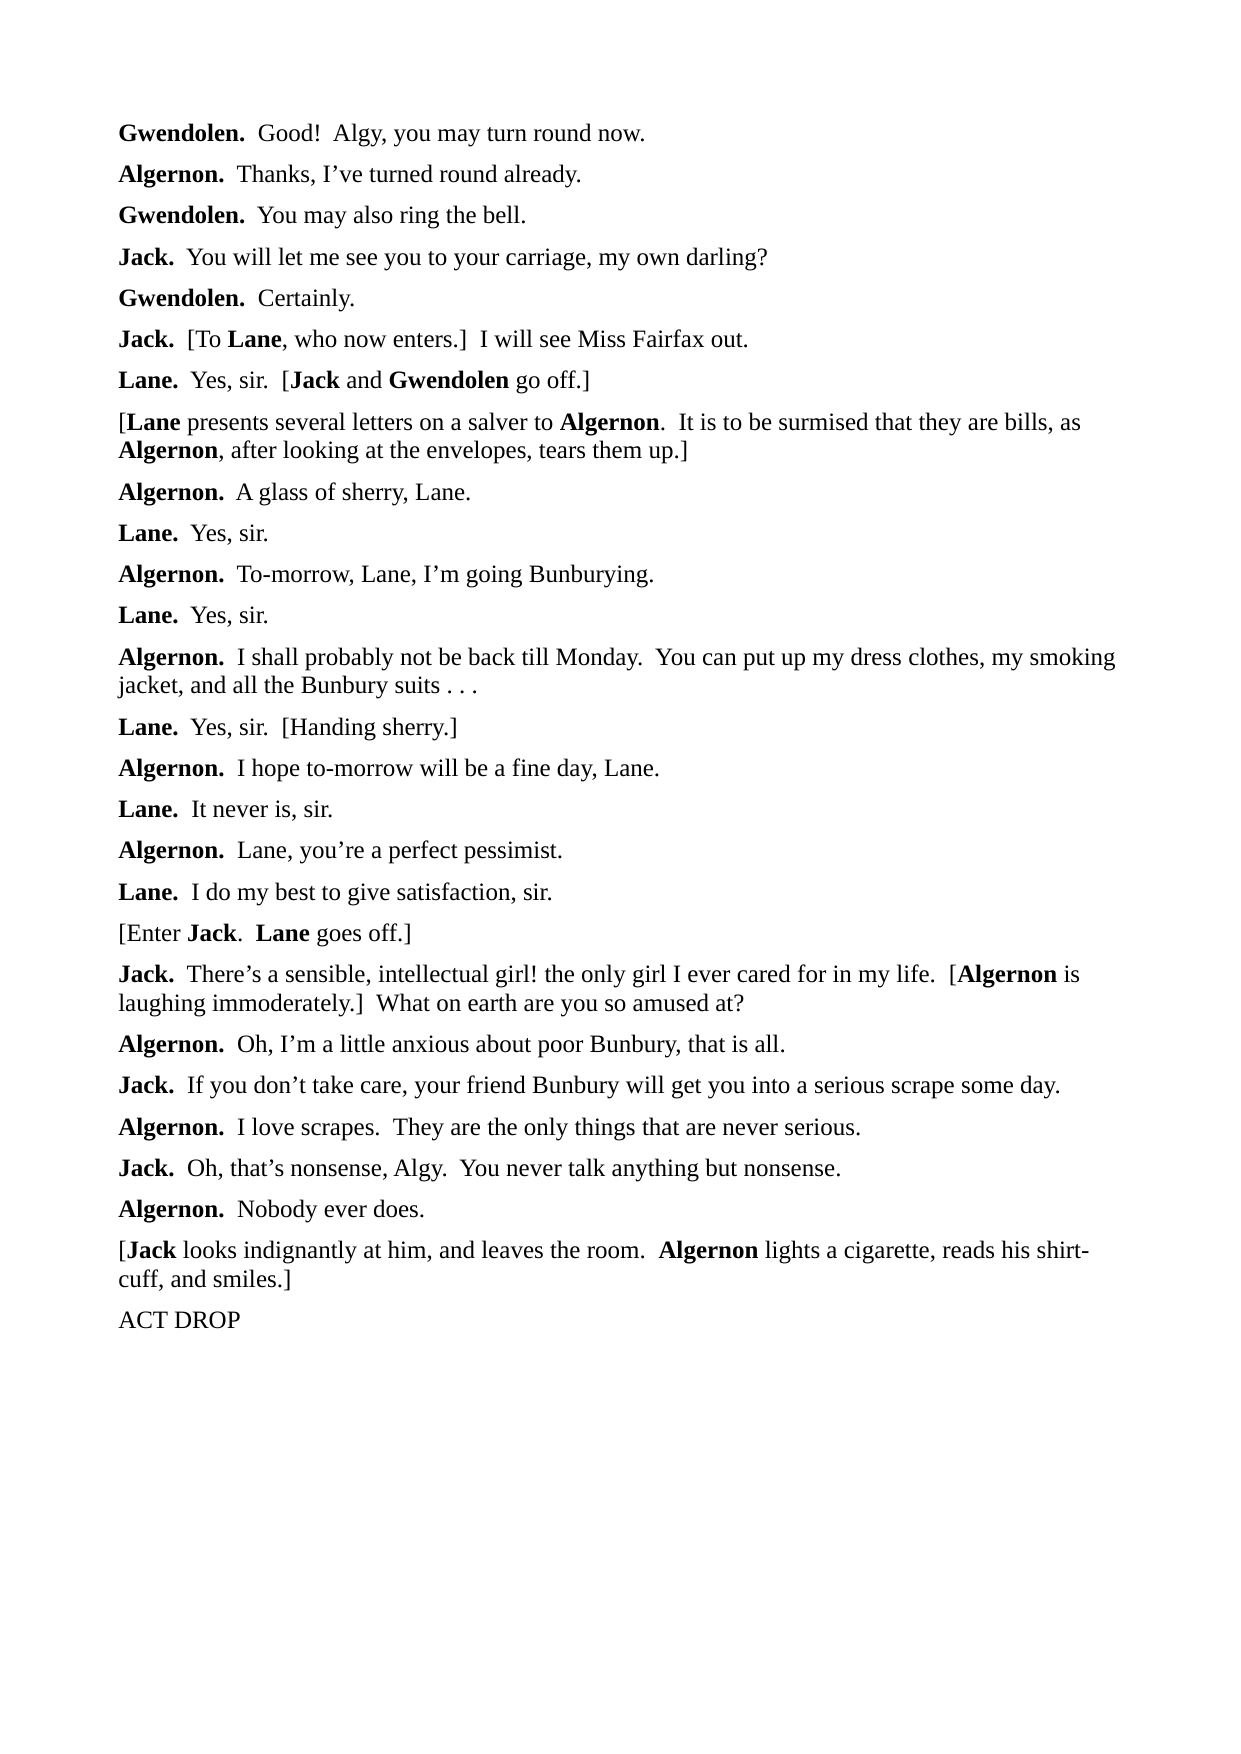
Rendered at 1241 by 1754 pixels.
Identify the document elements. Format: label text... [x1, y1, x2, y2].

text Lane. Yes, sir. [Handing sherry.] [118, 712, 1122, 741]
text Algernon. Nobody ever does. [118, 1194, 1122, 1223]
text Lane. I do my best to give satisfaction, sir. [118, 877, 1122, 906]
text Algernon. I hope to-morrow will be a fine day, Lane. [118, 753, 1122, 782]
text Jack. Oh, that’s nonsense, Algy. You never talk anything but nonsense. [118, 1153, 1122, 1182]
text Gwendolen. You may also ring the bell. [118, 201, 1122, 229]
text Algernon. Lane, you’re a perfect pessimist. [118, 836, 1122, 864]
text Lane. It never is, sir. [118, 794, 1122, 823]
text Jack. [To Lane, who now enters.] I will see Miss Fairfax out. [118, 324, 1122, 353]
text Jack. There’s a sensible, intellectual girl! the only girl I ever cared for in my life. [Algernon is laughing immoderately.] What on earth are you so amused at? [118, 959, 1122, 1017]
text [Lane presents several letters on a salver to Algernon. It is to be surmised that they are bills, as Algernon, after looking at the envelopes, tears them up.] [118, 407, 1122, 464]
text Algernon. Thanks, I’ve turned round already. [118, 159, 1122, 188]
text [Jack looks indignantly at him, and leaves the room. Algernon lights a cigarette, reads his shirt-cuff, and smiles.] [118, 1236, 1122, 1293]
text Lane. Yes, sir. [118, 518, 1122, 547]
text Gwendolen. Certainly. [118, 283, 1122, 312]
text Lane. Yes, sir. [118, 601, 1122, 629]
text Algernon. I shall probably not be back till Monday. You can put up my dress clothes, my smoking jacket, and all the Bunbury suits . . . [118, 642, 1122, 699]
text Jack. You will let me see you to your carriage, my own darling? [118, 242, 1122, 271]
text Algernon. A glass of sherry, Lane. [118, 477, 1122, 506]
text ACT DROP [118, 1306, 1122, 1334]
text Algernon. I love scrapes. They are the only things that are never serious. [118, 1112, 1122, 1141]
text Algernon. Oh, I’m a little anxious about poor Bunbury, that is all. [118, 1029, 1122, 1058]
text Lane. Yes, sir. [Jack and Gwendolen go off.] [118, 366, 1122, 394]
text [Enter Jack. Lane goes off.] [118, 918, 1122, 947]
text Jack. If you don’t take care, your friend Bunbury will get you into a serious scrape some day. [118, 1071, 1122, 1099]
text Algernon. To-morrow, Lane, I’m going Bunburying. [118, 559, 1122, 588]
text Gwendolen. Good! Algy, you may turn round now. [118, 118, 1122, 147]
